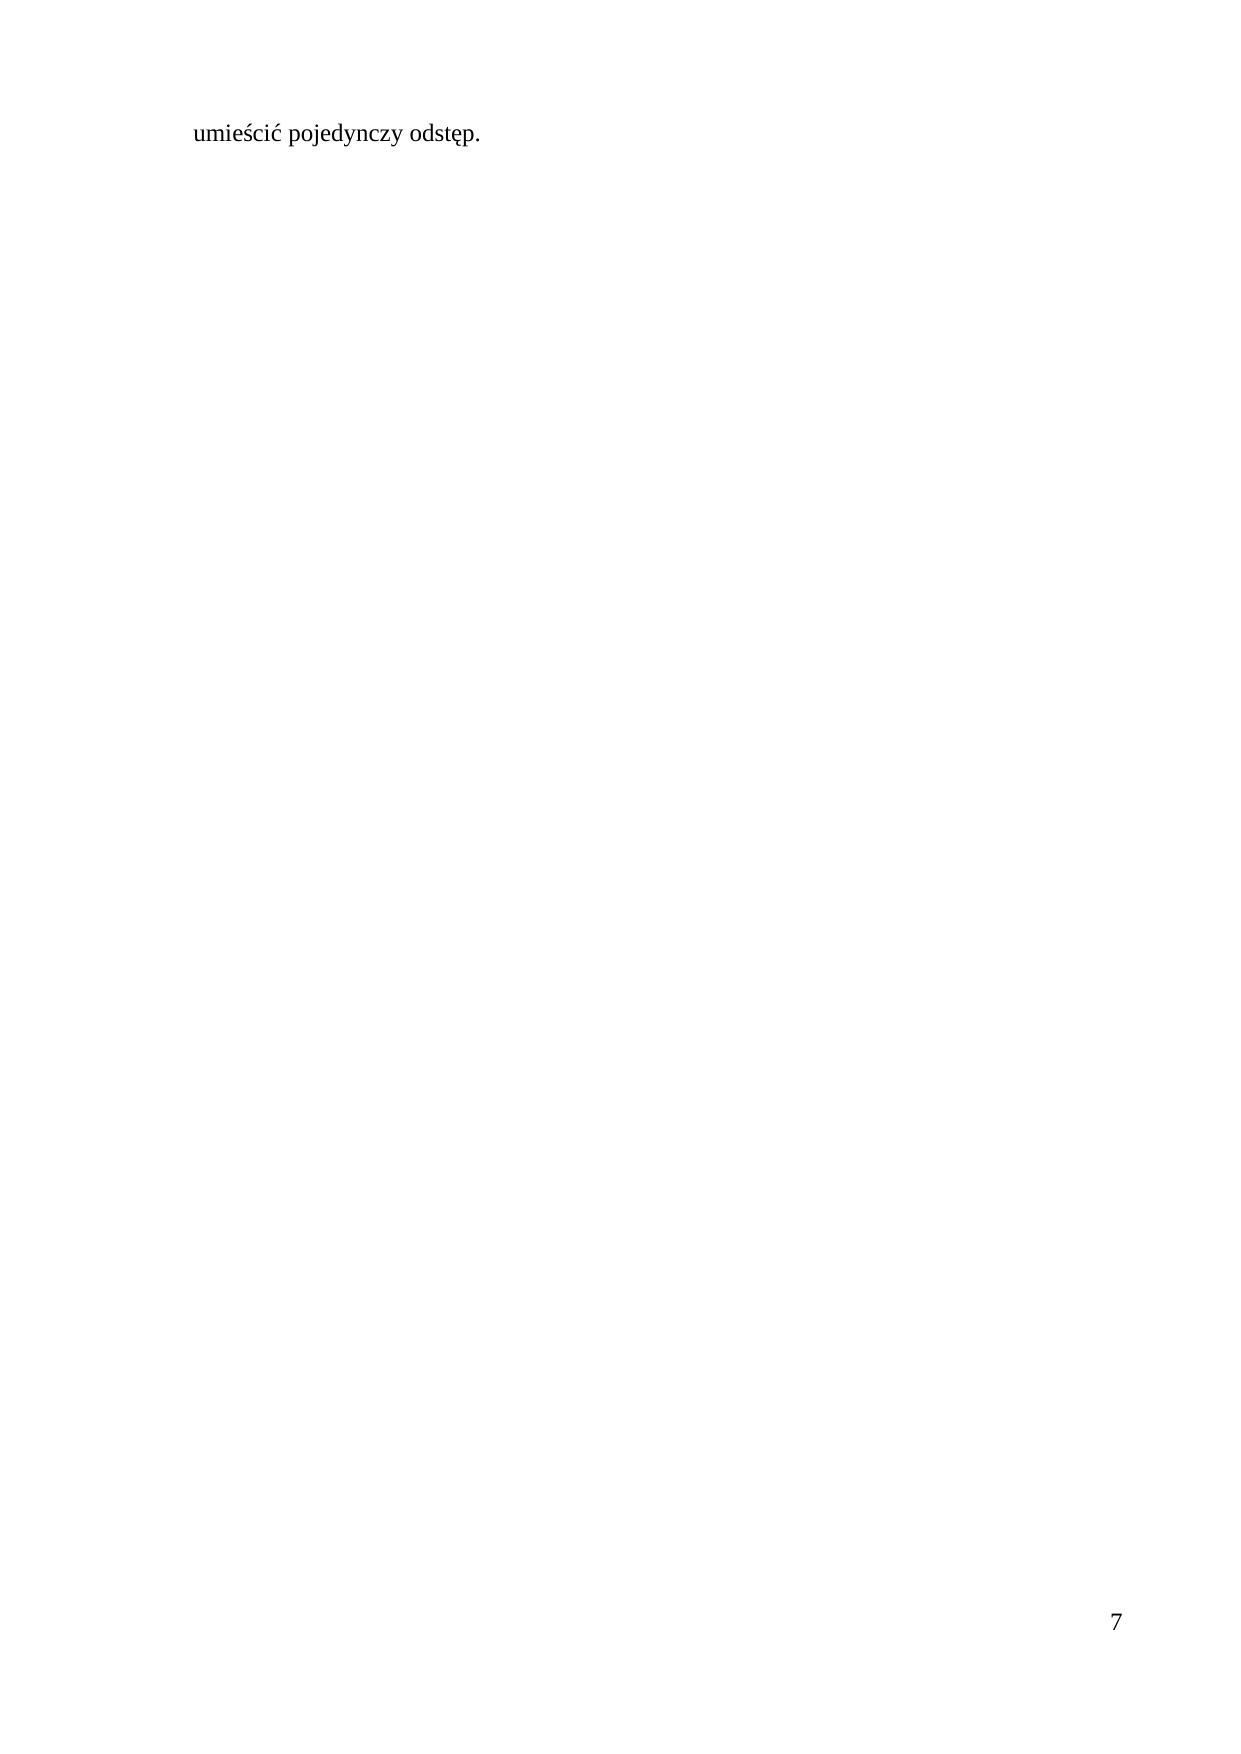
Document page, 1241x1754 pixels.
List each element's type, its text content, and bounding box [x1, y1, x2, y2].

list umieścić pojedynczy odstęp. [156, 118, 1122, 147]
